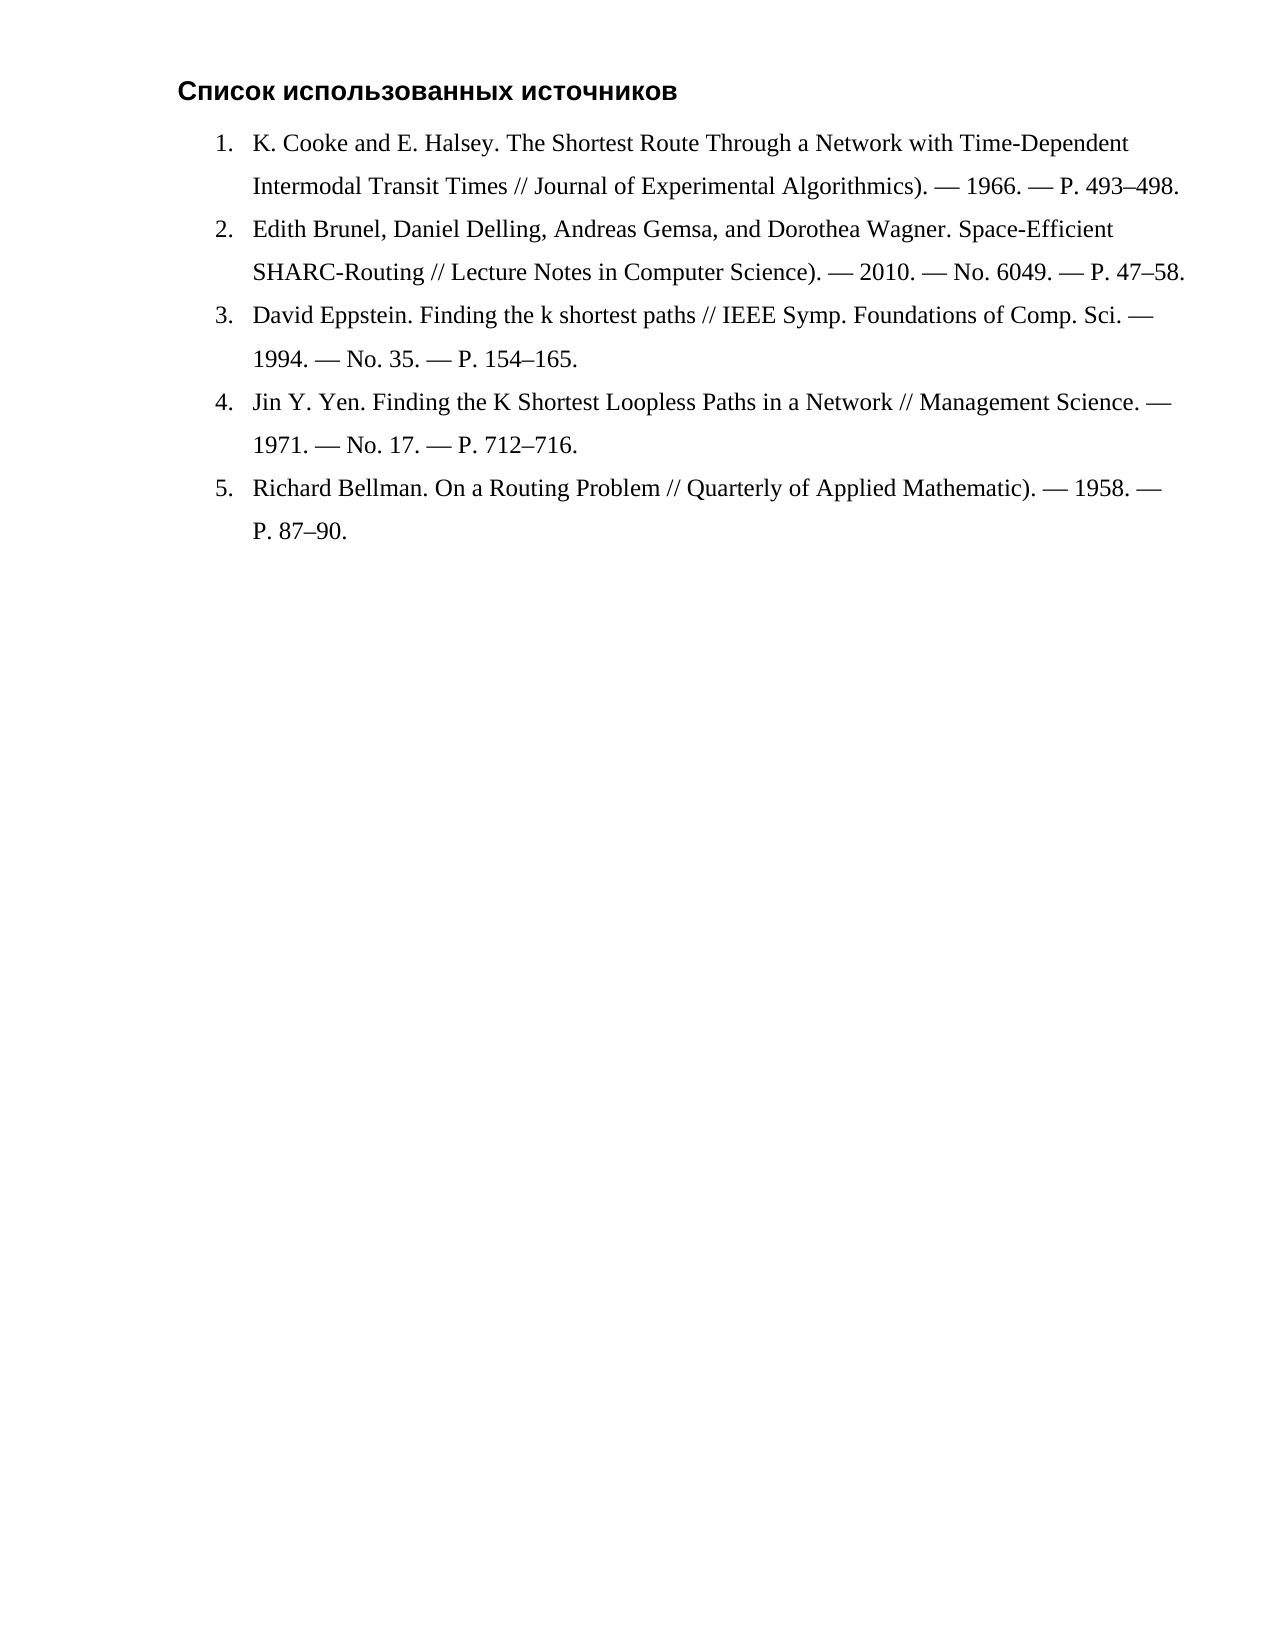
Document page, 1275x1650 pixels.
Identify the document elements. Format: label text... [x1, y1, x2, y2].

list Jin Y. Yen. Finding the K Shortest Loopless Paths in a Network // Management Science. — 1971. — No. 17. — P. 712–716. [215, 387, 1186, 459]
list K. Cooke and E. Halsey. The Shortest Route Through a Network with Time-Dependent Intermodal Transit Times // Journal of Experimental Algorithmics). — 1966. — P. 493–498. [215, 128, 1186, 200]
list Richard Bellman. On a Routing Problem // Quarterly of Applied Mathematic). — 1958. — P. 87–90. [215, 473, 1186, 545]
list Edith Brunel, Daniel Delling, Andreas Gemsa, and Dorothea Wagner. Space-Efficient SHARC-Routing // Lecture Notes in Computer Science). — 2010. — No. 6049. — P. 47–58. [215, 214, 1186, 286]
list David Eppstein. Finding the k shortest paths // IEEE Symp. Foundations of Comp. Sci. — 1994. — No. 35. — P. 154–165. [215, 301, 1186, 372]
subtitle Список использованных источников [177, 75, 1186, 106]
